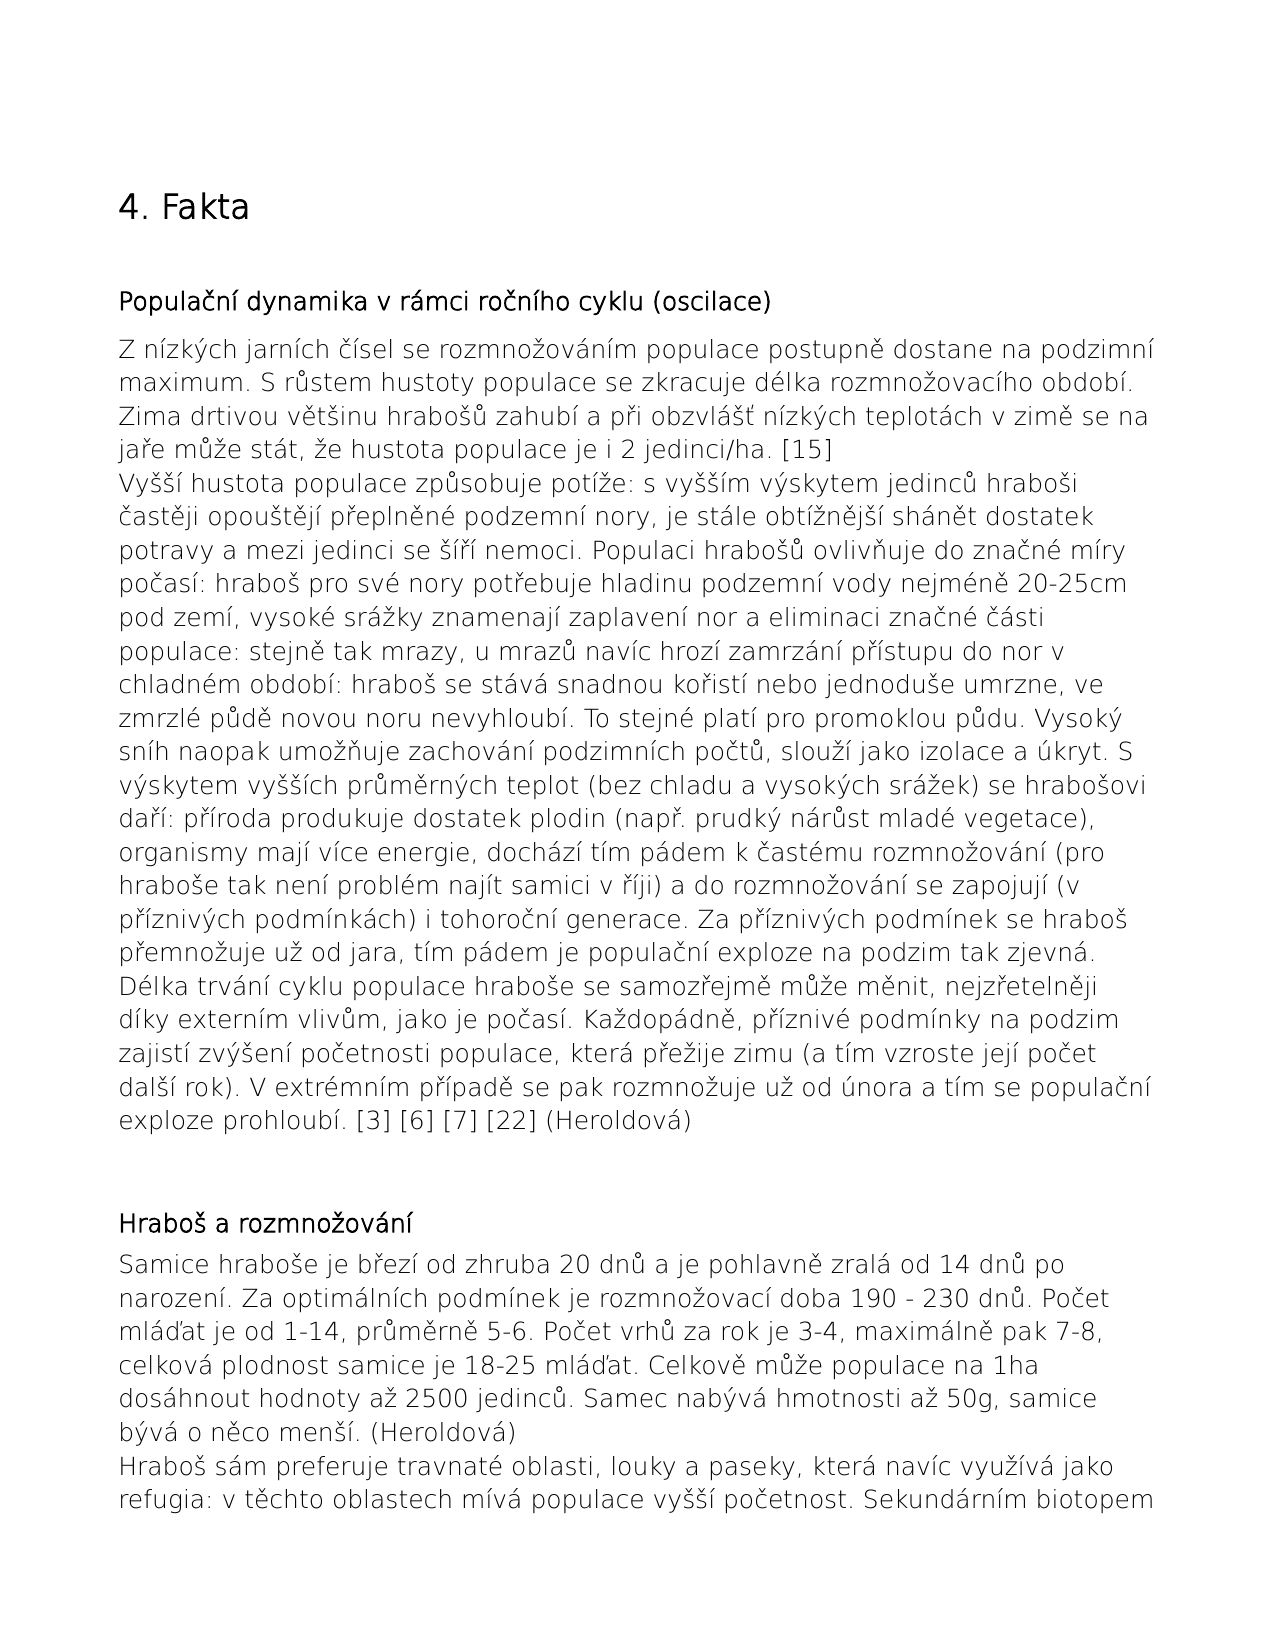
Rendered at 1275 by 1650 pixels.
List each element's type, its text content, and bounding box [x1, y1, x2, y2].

text Vyšší hustota populace způsobuje potíže: s vyšším výskytem jedinců hraboši častěji opouštějí přeplněné podzemní nory, je stále obtížnější shánět dostatek potravy a mezi jedinci se šíří nemoci. Populaci hrabošů ovlivňuje do značné míry počasí: hraboš pro své nory potřebuje hladinu podzemní vody nejméně 20-25cm pod zemí, vysoké srážky znamenají zaplavení nor a eliminaci značné části populace: stejně tak mrazy, u mrazů navíc hrozí zamrzání přístupu do nor v chladném období: hraboš se stává snadnou kořistí nebo jednoduše umrzne, ve zmrzlé půdě novou noru nevyhloubí. To stejné platí pro promoklou půdu. Vysoký sníh naopak umožňuje zachování podzimních počtů, slouží jako izolace a úkryt. S výskytem vyšších průměrných teplot (bez chladu a vysokých srážek) se hrabošovi daří: příroda produkuje dostatek plodin (např. prudký nárůst mladé vegetace), organismy mají více energie, dochází tím pádem k častému rozmnožování (pro hraboše tak není problém najít samici v říji) a do rozmnožování se zapojují (v příznivých podmínkách) i tohoroční generace. Za příznivých podmínek se hraboš přemnožuje už od jara, tím pádem je populační exploze na podzim tak zjevná. Délka trvání cyklu populace hraboše se samozřejmě může měnit, nejzřetelněji díky externím vlivům, jako je počasí. Každopádně, příznivé podmínky na podzim zajistí zvýšení početnosti populace, která přežije zimu (a tím vzroste její počet další rok). V extrémním případě se pak rozmnožuje už od února a tím se populační exploze prohloubí. [3] [6] [7] [22] (Heroldová) [118, 469, 1157, 1136]
text Populační dynamika v rámci ročního cyklu (oscilace) [118, 287, 1157, 316]
subtitle Hraboš a rozmnožování [118, 1209, 1157, 1238]
text Hraboš sám preferuje travnaté oblasti, louky a paseky, která navíc využívá jako refugia: v těchto oblastech mívá populace vyšší početnost. Sekundárním biotopem [118, 1452, 1157, 1514]
text Samice hraboše je březí od zhruba 20 dnů a je pohlavně zralá od 14 dnů po narození. Za optimálních podmínek je rozmnožovací doba 190 - 230 dnů. Počet mláďat je od 1-14, průměrně 5-6. Počet vrhů za rok je 3-4, maximálně pak 7-8, celková plodnost samice je 18-25 mláďat. Celkově může populace na 1ha dosáhnout hodnoty až 2500 jedinců. Samec nabývá hmotnosti až 50g, samice bývá o něco menší. (Heroldová) [118, 1251, 1157, 1447]
text Z nízkých jarních čísel se rozmnožováním populace postupně dostane na podzimní maximum. S růstem hustoty populace se zkracuje délka rozmnožovacího období. Zima drtivou většinu hrabošů zahubí a při obzvlášť nízkých teplotách v zimě se na jaře může stát, že hustota populace je i 2 jedinci/ha. [15] [118, 335, 1157, 465]
subtitle 4. Fakta [118, 187, 1157, 226]
